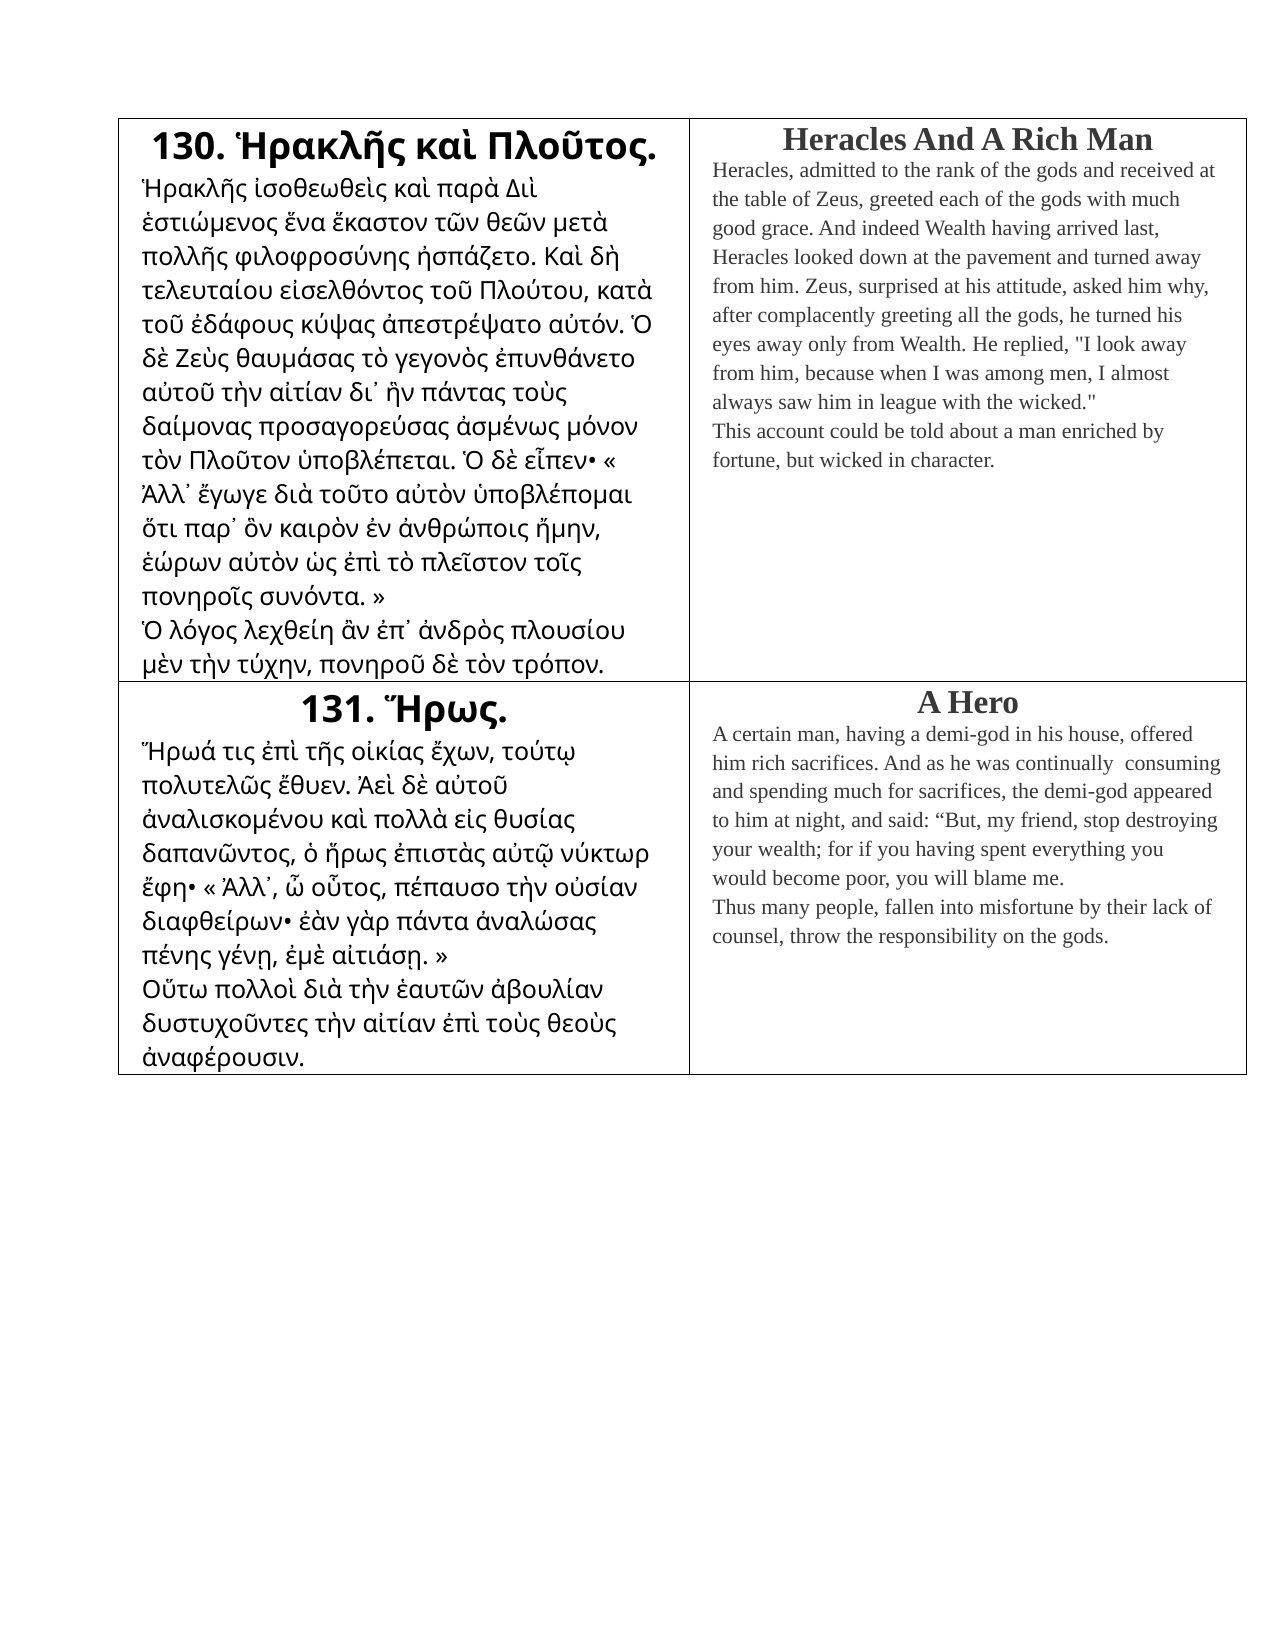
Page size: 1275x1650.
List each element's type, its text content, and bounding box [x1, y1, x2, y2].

table_cell A Hero A certain man, having a demi-god in his house, offered him rich sacrifices. And as he was continually consuming and spending much for sacrifices, the demi-god appeared to him at night, and said: “But, my friend, stop destroying your wealth; for if you having spent everything you would become poor, you will blame me. Thus many people, fallen into misfortune by their lack of counsel, throw the responsibility on the gods. [690, 682, 1246, 1074]
table_cell 131. Ἥρως. Ἥρωά τις ἐπὶ τῆς οἰκίας ἔχων, τούτῳ πολυτελῶς ἔθυεν. Ἀεὶ δὲ αὐτοῦ ἀναλισκομένου καὶ πολλὰ εἰς θυσίας δαπανῶντος, ὁ ἥρως ἐπιστὰς αὐτῷ νύκτωρ ἔφη• « Ἀλλ᾿, ὦ οὗτος, πέπαυσο τὴν οὐσίαν διαφθείρων• ἐὰν γὰρ πάντα ἀναλώσας πένης γένῃ, ἐμὲ αἰτιάσῃ. » Οὕτω πολλοὶ διὰ τὴν ἑαυτῶν ἀβουλίαν δυστυχοῦντες τὴν αἰτίαν ἐπὶ τοὺς θεοὺς ἀναφέρουσιν. [119, 682, 689, 1074]
table_cell Heracles And A Rich Man Heracles, admitted to the rank of the gods and received at the table of Zeus, greeted each of the gods with much good grace. And indeed Wealth having arrived last, Heracles looked down at the pavement and turned away from him. Zeus, surprised at his attitude, asked him why, after complacently greeting all the gods, he turned his eyes away only from Wealth. He replied, "I look away from him, because when I was among men, I almost always saw him in league with the wicked." This account could be told about a man enriched by fortune, but wicked in character. [690, 119, 1246, 681]
table_cell 130. Ἡρακλῆς καὶ Πλοῦτος. Ἡρακλῆς ἰσοθεωθεὶς καὶ παρὰ Διὶ ἑστιώμενος ἕνα ἕκαστον τῶν θεῶν μετὰ πολλῆς φιλοφροσύνης ἠσπάζετο. Καὶ δὴ τελευταίου εἰσελθόντος τοῦ Πλούτου, κατὰ τοῦ ἐδάφους κύψας ἀπεστρέψατο αὐτόν. Ὁ δὲ Ζεὺς θαυμάσας τὸ γεγονὸς ἐπυνθάνετο αὐτοῦ τὴν αἰτίαν δι᾿ ἣν πάντας τοὺς δαίμονας προσαγορεύσας ἀσμένως μόνον τὸν Πλοῦτον ὑποβλέπεται. Ὁ δὲ εἶπεν• « Ἀλλ᾿ ἔγωγε διὰ τοῦτο αὐτὸν ὑποβλέπομαι ὅτι παρ᾿ ὃν καιρὸν ἐν ἀνθρώποις ἤμην, ἑώρων αὐτὸν ὡς ἐπὶ τὸ πλεῖστον τοῖς πονηροῖς συνόντα. » Ὁ λόγος λεχθείη ἂν ἐπ᾿ ἀνδρὸς πλουσίου μὲν τὴν τύχην, πονηροῦ δὲ τὸν τρόπον. [119, 119, 689, 681]
